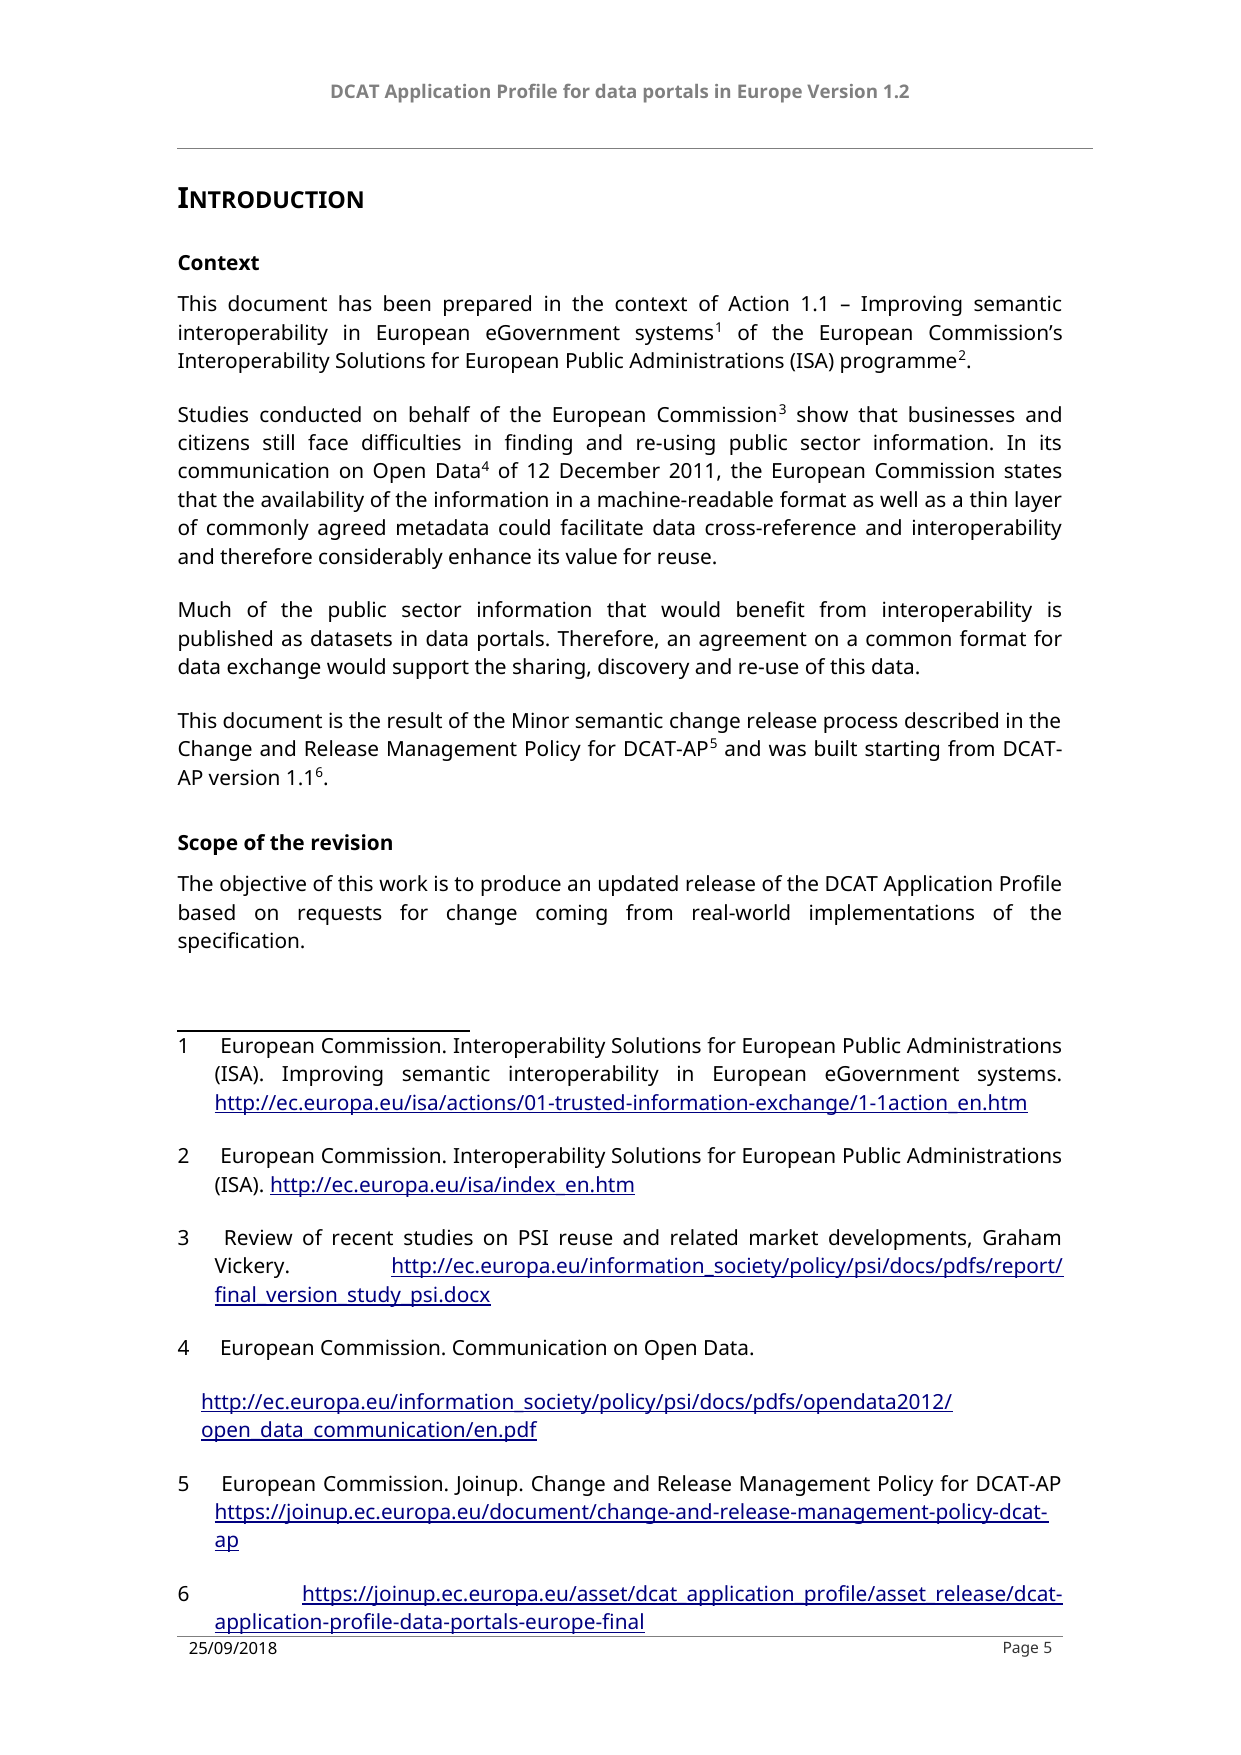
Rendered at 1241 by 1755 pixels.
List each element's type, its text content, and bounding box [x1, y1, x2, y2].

text Review of recent studies on PSI reuse and related market developments, Graham Vickery. http://ec.europa.eu/information_society/policy/psi/docs/pdfs/report/final_version_study_psi.docx [177, 1223, 1063, 1308]
text Much of the public sector information that would benefit from interoperability is published as datasets in data portals. Therefore, an agreement on a common format for data exchange would support the sharing, discovery and re-use of this data. [177, 595, 1063, 681]
text The objective of this work is to produce an updated release of the DCAT Application Profile based on requests for change coming from real-world implementations of the specification. [177, 869, 1063, 955]
text http://ec.europa.eu/information_society/policy/psi/docs/pdfs/opendata2012/open_data_communication/en.pdf [201, 1387, 1063, 1444]
text European Commission. Communication on Open Data. [177, 1333, 1063, 1362]
subtitle Context [177, 248, 1063, 277]
text This document has been prepared in the context of Action 1.1 – Improving semantic interoperability in European eGovernment systems of the European Commission’s Interoperability Solutions for European Public Administrations (ISA) programme. [177, 289, 1063, 375]
subtitle Scope of the revision [177, 828, 1063, 857]
text https://joinup.ec.europa.eu/asset/dcat_application_profile/asset_release/dcat-application-profile-data-portals-europe-final [177, 1579, 1063, 1636]
text This document is the result of the Minor semantic change release process described in the Change and Release Management Policy for DCAT-AP and was built starting from DCAT-AP version 1.1. [177, 706, 1063, 791]
text European Commission. Joinup. Change and Release Management Policy for DCAT-AP https://joinup.ec.europa.eu/document/change-and-release-management-policy-dcat-ap [177, 1469, 1063, 1554]
subtitle Introduction [177, 178, 1063, 217]
text European Commission. Interoperability Solutions for European Public Administrations (ISA). http://ec.europa.eu/isa/index_en.htm [177, 1141, 1063, 1198]
text European Commission. Interoperability Solutions for European Public Administrations (ISA). Improving semantic interoperability in European eGovernment systems. http://ec.europa.eu/isa/actions/01-trusted-information-exchange/1-1action_en.htm [177, 1031, 1063, 1116]
text Studies conducted on behalf of the European Commission show that businesses and citizens still face difficulties in finding and re-using public sector information. In its communication on Open Data of 12 December 2011, the European Commission states that the availability of the information in a machine-readable format as well as a thin layer of commonly agreed metadata could facilitate data cross-reference and interoperability and therefore considerably enhance its value for reuse. [177, 400, 1063, 570]
